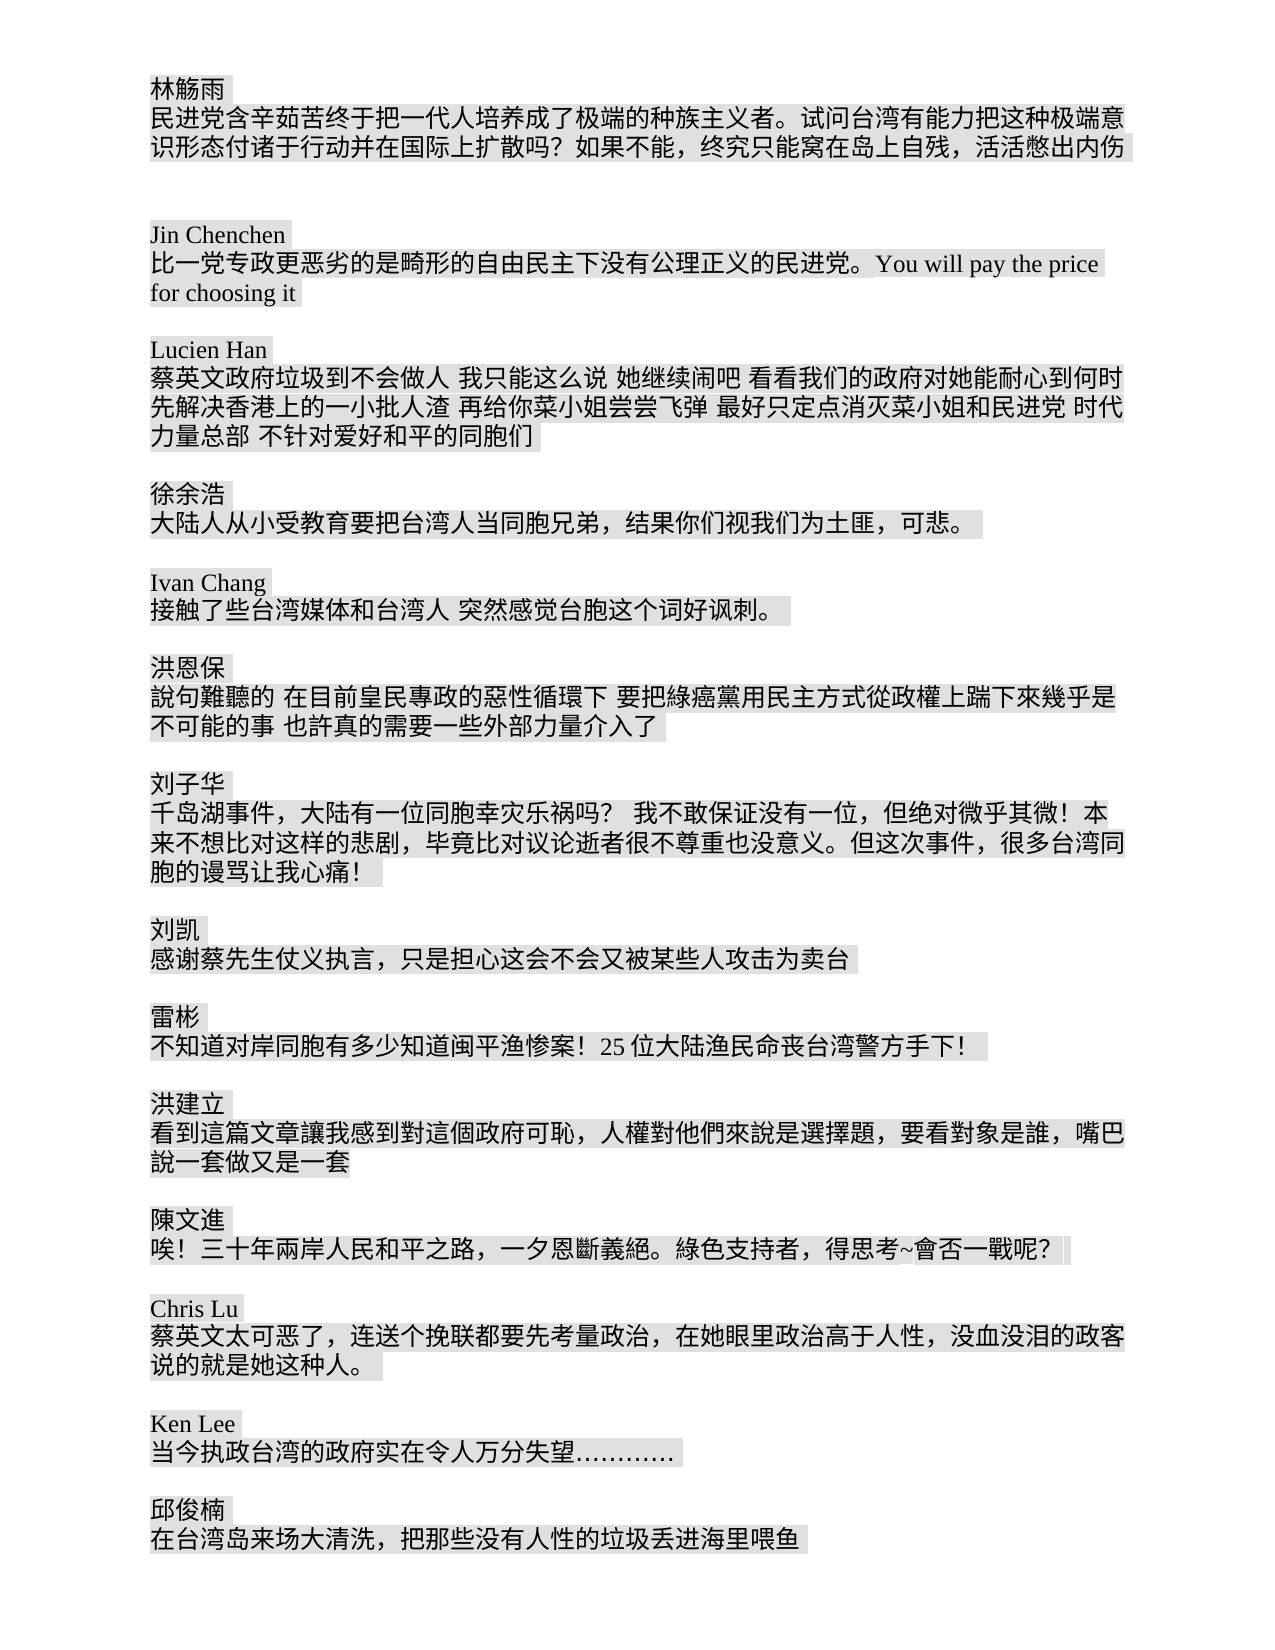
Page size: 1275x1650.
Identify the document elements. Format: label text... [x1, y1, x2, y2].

text 我對世人的冷漠之厭惡，遠甚於為惡者。因為為惡者好歹以惡行昭告上天，給自己掛上一個惡棍人渣的招牌，但所謂沉默的大眾，卻彷彿兩手乾淨，與己無關，優雅地坐視一切惡行。這些家教過度良好的紳士淑女們，不管他們知道多少真相或道理，其實都毫無意義，甚且只是益增其可鄙，因為那些東西對他而言，都是假的，就像看戲一樣，頂多議論一番，掉兩行清淚，惟有自己的舒適與利益是真的。 剛考上專科醫師那一年，每周千里迢迢坐著最便宜的復興號或平快車，一路從沙鹿到花蓮門諾醫院，創立精神科，義務看診，一文不取；風雨無阻，從來不曾請假，整整兩三年的時間，沒有任何周末假日可言，全在極度疲憊中度過。 從沙鹿到花蓮，來回一趟一千多公里，這樣很遠嗎？假若我在乎這事，那它就一點也不遠。假若我不在乎，那它就是遠在天邊。 當時的門諾院長是一位美國傳教士，名叫Roland Brown，中文名字叫薄柔纜，差不多1955年就來到台灣，在台灣行醫四十年，為東部偏遠地區的原住民服務，年老才返回美國，沒有積蓄，透過朋友與學生的捐贈才買了房子養老。 薄柔纜醫師有一句名言很有道理，他說："去美國很近，來花蓮很遠"。當時醫生少，大家搶著往大城市發展，誰會來花蓮這種鄉下地方？為什麼？因為太遠了。翻成白話文就是無利可圖。另一方面，當時很多人大學一畢業就出國留學，去哪留學？美國！可是美國不是很遠嗎？不遠不遠，只要是功名利祿所在，怎麼會遠？ 就因為這樣，當時的花蓮往往找不到醫生看診，沒有醫生願意來這窮鄉僻壤。這就是薄柔纜那句名言的由來。當然，現在的花蓮可是熱門得很，連我想去那邊工作都已經輪不到我了。一時之間，花蓮竟然又變得如此之近。遠不遠，其實就是這麼一回事。你在乎的事就很近，你不在乎的事就說遠。 每個月一次，已經邁入第九年的站樁，有不少人來自外地，其中距離最遠的應該就是我吧，我是從台南上台北；再過兩個月又更遠了，因為我將搬到高雄。可是，我能做的，大概也就只有這樣了。某個東西離你遠不遠，往往是一種心理距離。有些人根據情感判斷遠近，有些人則根據利益，只要有利可圖，只要是好康的有趣的好玩的事關前途的，就算再遠也不覺得遠。反之，他所不看重的事，你就算請他走兩步路，他也會覺得很遠。 甘地曾感嘆，為何十幾億個印度人，卻會被幾百個英國殖民官僚所奴役？難道這一切奴役不就是印度人自己所造成的？只要你決心不合作，殖民者如何可能奴役十幾億人？世界種種悲劇，其實也差不多就是這麼一回事，而台灣只是種種惡行的一個縮影而已；由之產生的無數痛苦，難道不就是台灣人自找的？很多人私下會罵這個罵那個，但是很奇怪，你私下罵有什麼意義？你應該投入戰場成為一個戰士去制止惡事才對啊。 其它國家或整個世界當然也一樣，比方說，美國之所以半個多世紀來能夠在全球各地肆無忌憚地燒殺擄掠，發動戰爭，難道不就是因為我們的縱容？因為大多數人都會覺得，這不關我的事，離我太遙遠了，我只要顧好自己就好。假若不是眾人的這樣一種袖手旁觀的卑鄙心態，惡事怎麼可能如此橫行無阻？ 大家的現實感真的太好了，把自己保護得太周密；好康有趣或有利可圖的事，再遠也不覺得遠，再累也不覺得累；反之則一概與我無關，一切都彷彿遠在天邊，從而編出各種合理化一己之私的藉口。我對這樣一種冷漠，感到由衷的厭惡，遠勝於我對惡棍的厭惡。倒不是說我做過什麼貢獻，那倒也沒有，只能說，在我能力與生命許可的範圍內，我幾乎沒有保留一分一毫的力氣了。 陳真 2017. 08. 02 p.s.: 底下摘自蔡正元先生的臉書。 =================== https://www.facebook.com/tsaichengyuan/ 蔡正元 台灣版的「千島湖事件」 1994年台灣旅客24名 在浙江千島湖旅遊船上被燒死 大陸國務院總理李鵬 親自處理、親自開記者會 大陸政府公開道歉 過程中還被李登輝 操作責罵大陸是「土匪國家」 2016年大陸旅客也是24名(陳真按：另兩名死者司機與導遊為台灣人) 去桃園機場的遊覽車上被燒死 蔡英文、林全不見人影 蔡英文只輓罹難導遊「典範長昭」 對大陸罹難旅客不聞不問 還在大陸家屬不得已簽和解書後 才透露蘇姓司機問題重大 還有綠獨人士 公開宣稱「火烤支那豬」 比禽獸更無人性！ 用李登輝的標準 台灣不就更像「土匪國家」 蔡英文不就成了「土匪頭子」 有人評論 千島湖事件是兩岸的重大轉折點 但有九二共識 大陸政府和民眾 懷著歉意面對 這次桃園火燒車事件 證據讓台灣人臉上無光 蔡英文否定九二共識 且對火燒車事件無比冷漠 更讓大陸民眾 激烈懷疑事情不單純 這也將會是 兩岸關係很慘烈的轉折點 ============= 留言 苏景锋 大陆的千岛湖事件，大陆一共出动了4000多名政府人员，检查了6000多条可疑船只，约谈了10万人，最后对三名凶手实行了死刑，并且公开道歉，结果被骂是共匪。。。。 刘皋 现在台湾太混乱了，我们这批80后教科书里的宝岛渐行渐远。 Chiungchih Huang 不來會後悔，來了開始懺悔。從當時台南市議員王定宇，蓄意推倒對岸來訪的官員開始，注定種下暴力民進黨的稱號…… 杨忠 台湾最美丽的风景依旧是人，阁下所说的那些不过是在台湾居住的畜生而已…… 洪江华 那些反共反华没有人性的台湾人你们就尽量反吧，使劲反，迟早反出个新世界！同胞？我呸！ 徐余浩 小学低年级课本里的《欢迎台湾小朋友》和《日月潭》这两篇课文已经存在了二十年，多少年改课本课纲，这两篇总是雷打不动的保留着，我想政府是想让我们记着在宝岛台湾上有我们永远的亲人们住着，而你们的课本里都如何写着大陆人呢？ Vladimir Lee 我所认识的台湾人，从小就被教育说共产党坏，共产党滥杀无辜，大陆是多么的差多么的残忍 周士傑 如果對這個政府還有一絲絲的期待或幻想，那是你嗑藥了！我只想不透從火燒車到太平島事件，怎會厚顏無恥到如此地步！難道只要是加入民進黨之後，就會失去人性了嗎？！ Frank Xu 最近几年来，台湾政局与政论节目成了老共爱党爱国教育的最好课本。本来不满老共的，翻墙看台湾的节目，想找点心灵上的安慰，不看还好，这一看吓一跳 - 原来民主自由是这个样子？？赶快回头，还是老共更靠谱一些。 余淑文 民進黨為奪權 一直洗腦 是非顛倒 但媒體又常誇大 我們也很無奈 魏中華 台湾的民主确实是成为了大陆的反面教材。 蒋伟强 所以我常說，翻牆翻多了，會變的理解共產黨了 张浠妍 最近频繁翻墙上脸书，才真正了解到了真相，我们那边媒体一个劲的报道台湾的好，从小教导视台湾人为同胞！而台湾恰恰相反，从小培养对大陆的仇恨！没看到一篇说大陆好的文章，下面的评论基本都在骂支那人、支那猪、土匪、共匪、贱畜、426等等…我只想说谢谢台湾，激发了我的爱国心！谢谢台湾，现在很多大陆人都了解到了真相！往后只有祝台湾，一切安好！ Louis Lin 感觉跟那群脑残傻逼对骂真是浪费时间掉自己身价 王萌 与楼主一样，同感。 Paul Cheng 没翻墙之前，我以为民国那么多精英去了台湾，台湾比大陆对世界也更开放，听说过台积电、李开复、杨致远，觉得台湾是更加文明的地方。等我上了facebook，特别是见识了绿吱吱。。。简直刷新了我对台湾智商的认识。也许这个是台湾的下限，但是这个下限也太低了。 韓旭宏 胸無大志每逢選舉只有能提228挑起族群對立這是牠們唯一強項， 來者是客客出意外送個輓聯也不為過 送個輓聯也能有差別待遇 真是心胸狹窄的垃圾黨 當初連戰吃500元便當被綠委，臭嘴們罵到臭頭如今 菜陰聞請個廚師月薪60000元 不包食材，調味，水電瓦斯，等費用 相信這一餐決不止500元怎麼不見那些 綠委，臭嘴出來放個屁 在台灣凡事有多套標準雄三誤射 如果是國民黨執政肯定死好幾回了！ 而冥浸黨執政那幾台垃圾新聞台也是輕輕帶過…沒事啦！顏色對了殺人放火都無所謂。 冥浸黨快倒台灣才會好 林觞雨 民进党含辛茹苦终于把一代人培养成了极端的种族主义者。试问台湾有能力把这种极端意识形态付诸于行动并在国际上扩散吗？如果不能，终究只能窝在岛上自残，活活憋出内伤 Jin Chenchen 比一党专政更恶劣的是畸形的自由民主下没有公理正义的民进党。You will pay the price for choosing it Lucien Han 蔡英文政府垃圾到不会做人 我只能这么说 她继续闹吧 看看我们的政府对她能耐心到何时 先解决香港上的一小批人渣 再给你菜小姐尝尝飞弹 最好只定点消灭菜小姐和民进党 时代力量总部 不针对爱好和平的同胞们 徐余浩 大陆人从小受教育要把台湾人当同胞兄弟，结果你们视我们为土匪，可悲。 Ivan Chang 接触了些台湾媒体和台湾人 突然感觉台胞这个词好讽刺。 洪恩保 說句難聽的 在目前皇民專政的惡性循環下 要把綠癌黨用民主方式從政權上踹下來幾乎是不可能的事 也許真的需要一些外部力量介入了 刘子华 千岛湖事件，大陆有一位同胞幸灾乐祸吗？ 我不敢保证没有一位，但绝对微乎其微！本来不想比对这样的悲剧，毕竟比对议论逝者很不尊重也没意义。但这次事件，很多台湾同胞的谩骂让我心痛！ 刘凯 感谢蔡先生仗义执言，只是担心这会不会又被某些人攻击为卖台 雷彬 不知道对岸同胞有多少知道闽平渔惨案！25位大陆渔民命丧台湾警方手下！ 洪建立 看到這篇文章讓我感到對這個政府可恥，人權對他們來說是選擇題，要看對象是誰，嘴巴說一套做又是一套 陳文進 唉！三十年兩岸人民和平之路，一夕恩斷義絕。綠色支持者，得思考~會否一戰呢？ Chris Lu 蔡英文太可恶了，连送个挽联都要先考量政治，在她眼里政治高于人性，没血没泪的政客说的就是她这种人。 Ken Lee 当今执政台湾的政府实在令人万分失望………… 邱俊楠 在台湾岛来场大清洗，把那些没有人性的垃圾丢进海里喂鱼 東方妙之 TPP上的喷子说什么话我都不在乎，但是作为政府和媒体的变态简直太冷血了 邱俊楠 东南亚岛民讲的民主自由人权拢系假的啦。还满满的人情味嘞 黃輝銘 國民黨為何不發動示威•遊行，學學太陽花運動ㄧ樣，衝啊。 TC HO 千岛湖与火烧車两相比。大陸反而更有人性较文明。台湾的处理与冷漠，真令人有时空错乱的感觉。為了台独能把天良、人性都不要吗？这样的政权不要也罢！╰_╯ 杰霖 這些政客把政黨當作公司在經營.騙選票是為了錢.出了這樣悲哀的事情還這種處理態度還是人嗎？太平島漁民登島還要被罰！萬惡民進黨,萬惡的政客！ 陈天峥 在翻墙之前，有听说台独，但我曾天真地认为，可能只是对岸的小伙伴的政治观念不同，但是一定是友好的。后来发现我错了，fb上全是426，支那贱畜，强国人……要多难听有多难听，就想台湾网友所说的，玻璃心碎了，原来只是我们的一厢情愿。现在我好像更希望台湾大陆两不相关，最好分割清清楚楚 Edison Huang 有些人被民进党误导到连最基本的人性都没有了！（很多台湾网友说的话很酸，深深伤害了大陆人的心。犯错可以改，但是伤人心，是很难痊愈的。看这吧，以后北方人会有几个人去台湾旅行呢？） 武藏軍 裝睡的人叫不醒。對於綠蛆來說，權力和財富永遠是高於人性與真相，更巧妙的是，蔡英文之流還把他們這種爭權奪利給取了個很好聽的名字，叫轉型正義…… Faysal Daher 别忘了就在千岛湖事件的前一年，发生了另一件闽平渔事件。台当局至今也有道歉。闽平渔事件当时的李登辉刻意冷处理。媒体也没有报道。直到现在也很少有台湾人清楚这件事。就象大陆冷处理64事一样。 Sean Young 日本在台的偽漢人，現正重新殖民統治台湾,它們現在做的就是重新奴化台湾人,洗腦讓他們增恨及切割與中國的一切,現要再收編原住民以完成台湾民族的論述,這一步步都是有計略的，看清這些人的面目，不必對蔡英文存有幻想。 Shu Ping Jiang 台湾的民主制度在执行中有很大的漏洞。台湾的司法没有安全独立于政党。台湾人的民主文化与西方社会的民主文化有很大的不同。 Vladimir Lee 我在台湾的网上还见到很多台湾年轻人说大陆人死了活该，如果试想一下如果大陆现在把台湾人绑到树上活活烧死，你台湾人是何感想！ Wei Lee 再這樣下去離戰爭不遠了 董雨坤 内部会自己分崩离析的。 田云 不教训一下台湾真的不行，垃圾跪台办。 Jing Zhou 讨论火烧车经常被人用千岛湖事件堵嘴 陈炜林 我说台湾朋友，然后骂我支那狗，支那畜。说我贴脸了。那些绿咀，真的无语。 Jing Zhou 说那些词的人我都直接忽视，因为完全没有继续对话的必要 [150, 75, 1125, 1554]
